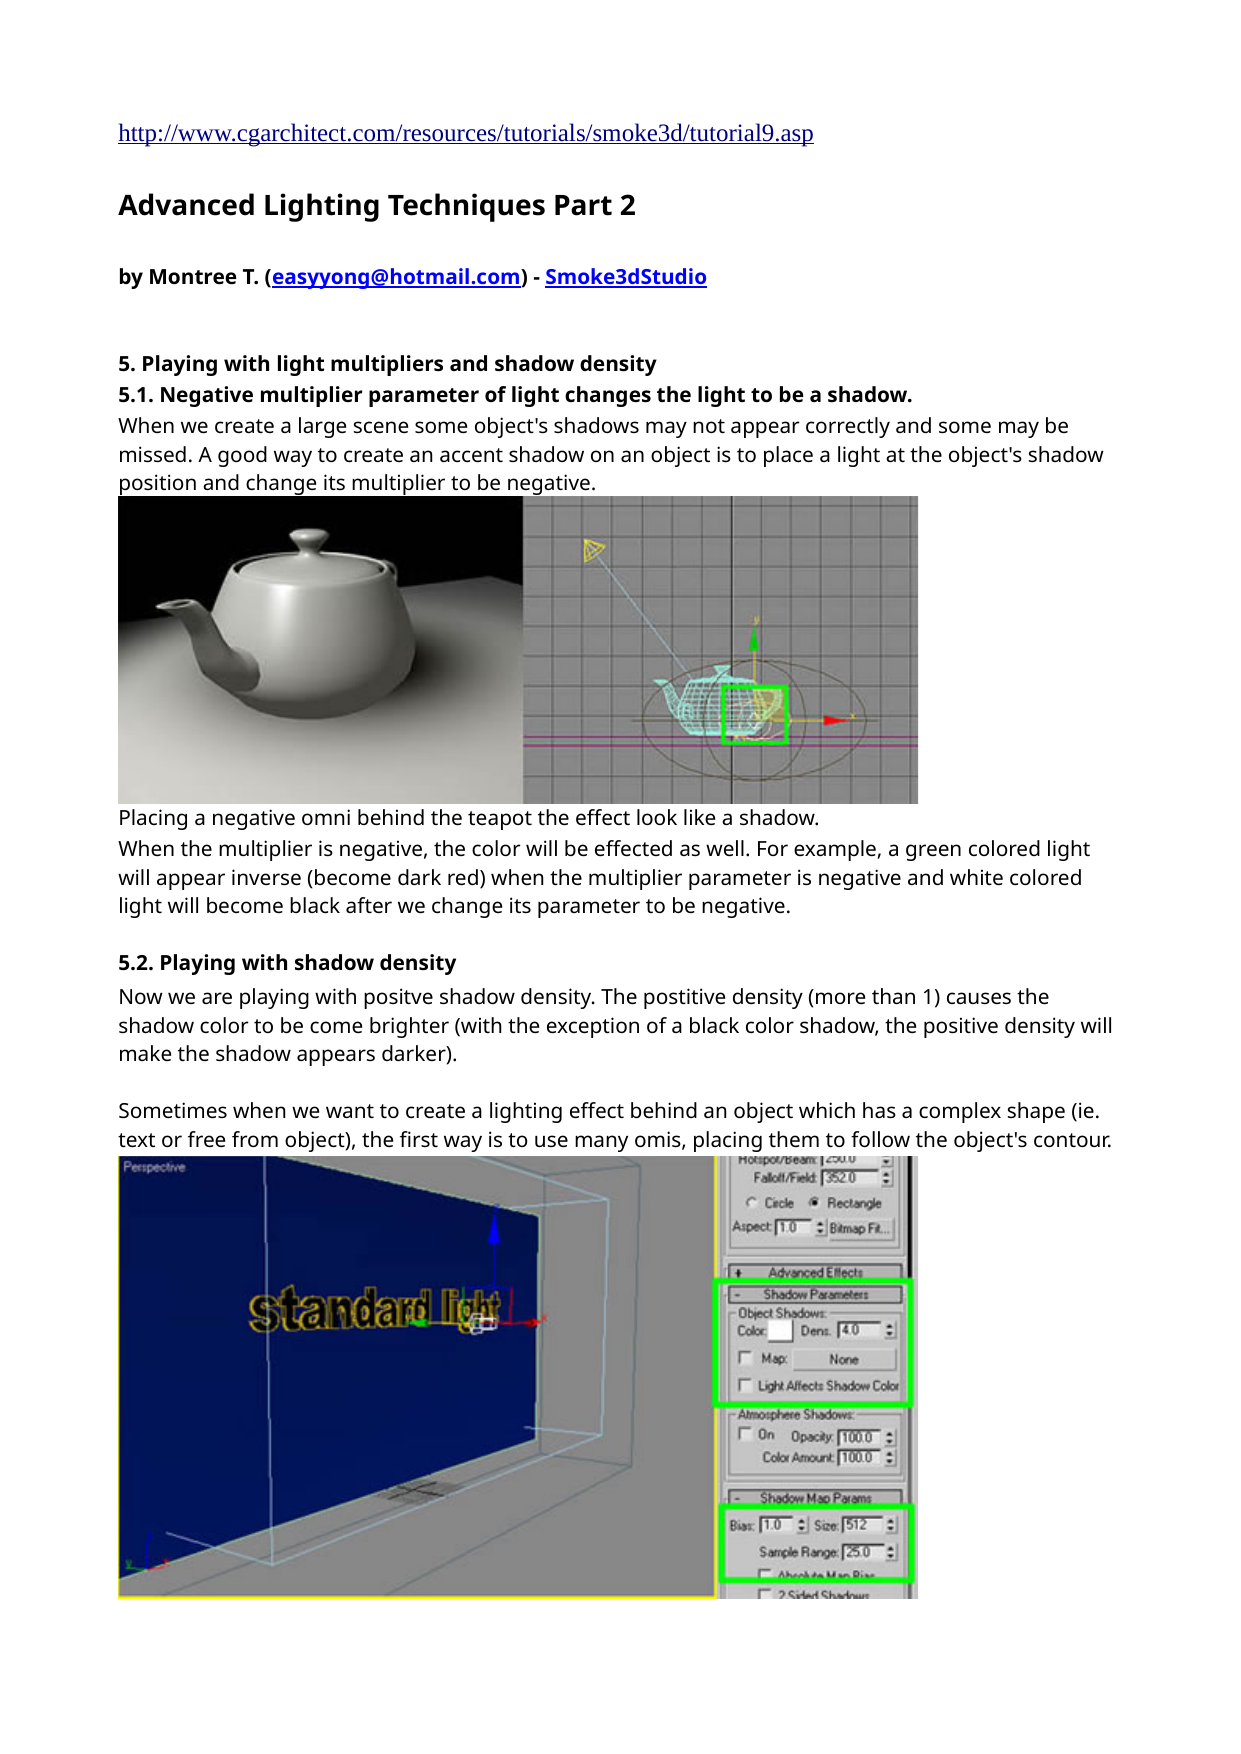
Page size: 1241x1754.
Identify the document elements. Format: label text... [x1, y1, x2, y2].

text 5.1. Negative multiplier parameter of light changes the light to be a shadow. [118, 380, 1122, 409]
text When we create a large scene some object's shadows may not appear correctly and some may be missed. A good way to create an accent shadow on an object is to place a light at the object's shadow position and change its multiplier to be negative. [118, 412, 1122, 497]
text 5. Playing with light multipliers and shadow density [118, 292, 1122, 377]
text Advanced Lighting Techniques Part 2 by Montree T. (easyyong@hotmail.com) - Smoke3dStudio [118, 147, 1122, 292]
picture [118, 1156, 919, 1599]
picture [118, 496, 919, 804]
text When the multiplier is negative, the color will be effected as well. For example, a green colored light will appear inverse (become dark red) when the multiplier parameter is negative and white colored light will become black after we change its parameter to be negative. 5.2. Playing with shadow density [118, 834, 1122, 977]
text Placing a negative omni behind the teapot the effect look like a shadow. [118, 803, 1122, 832]
text Now we are playing with positve shadow density. The postitive density (more than 1) causes the shadow color to be come brighter (with the exception of a black color shadow, the positive density will make the shadow appears darker). Sometimes when we want to create a lighting effect behind an object which has a complex shape (ie. text or free from object), the first way is to use many omis, placing them to follow the object's contour. [118, 982, 1122, 1153]
text http://www.cgarchitect.com/resources/tutorials/smoke3d/tutorial9.asp [118, 118, 1122, 147]
